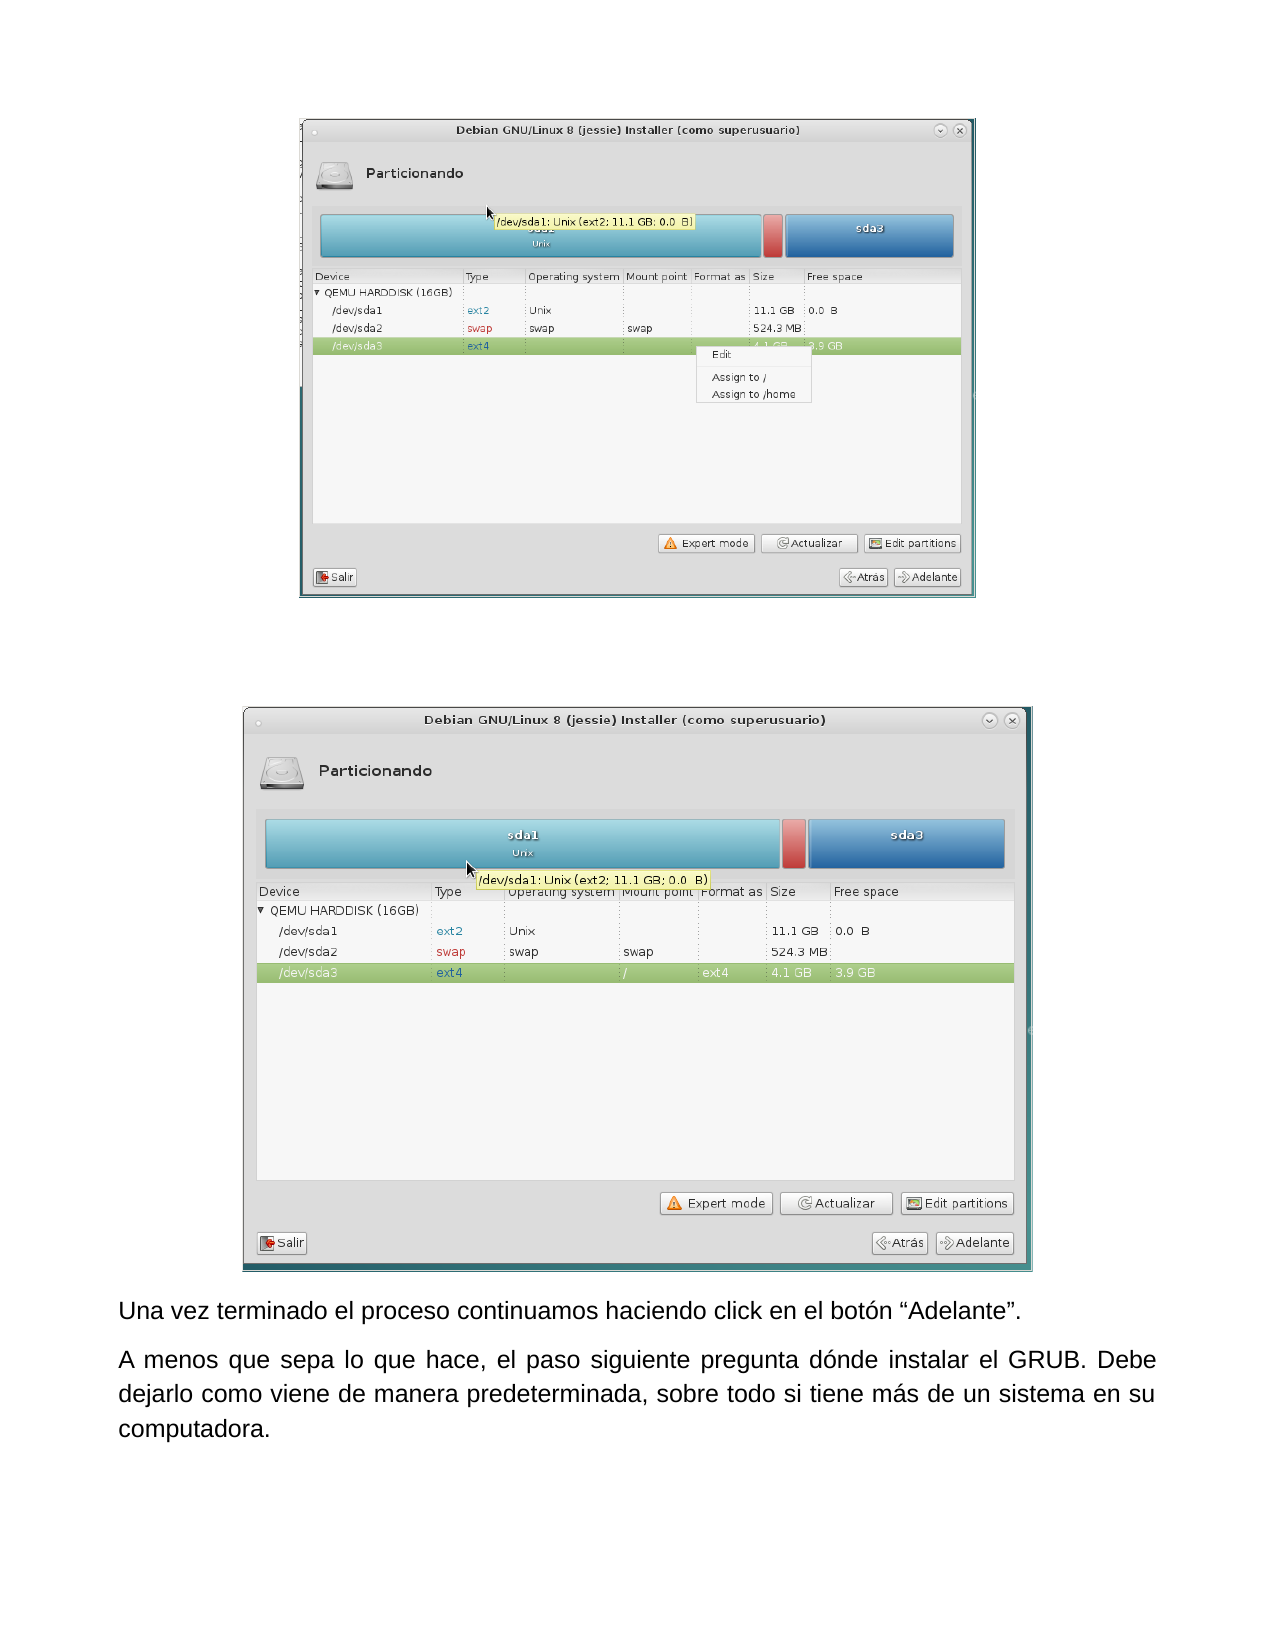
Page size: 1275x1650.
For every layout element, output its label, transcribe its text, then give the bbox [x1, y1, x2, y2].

picture [242, 706, 1033, 1272]
text A menos que sepa lo que hace, el paso siguiente pregunta dónde instalar el GRUB. Debe dejarlo como viene de manera predeterminada, sobre todo si tiene más de un sistema en su computadora. [118, 1345, 1157, 1442]
text Una vez terminado el proceso continuamos haciendo click en el botón “Adelante”. [118, 1296, 1157, 1324]
picture [299, 118, 976, 598]
